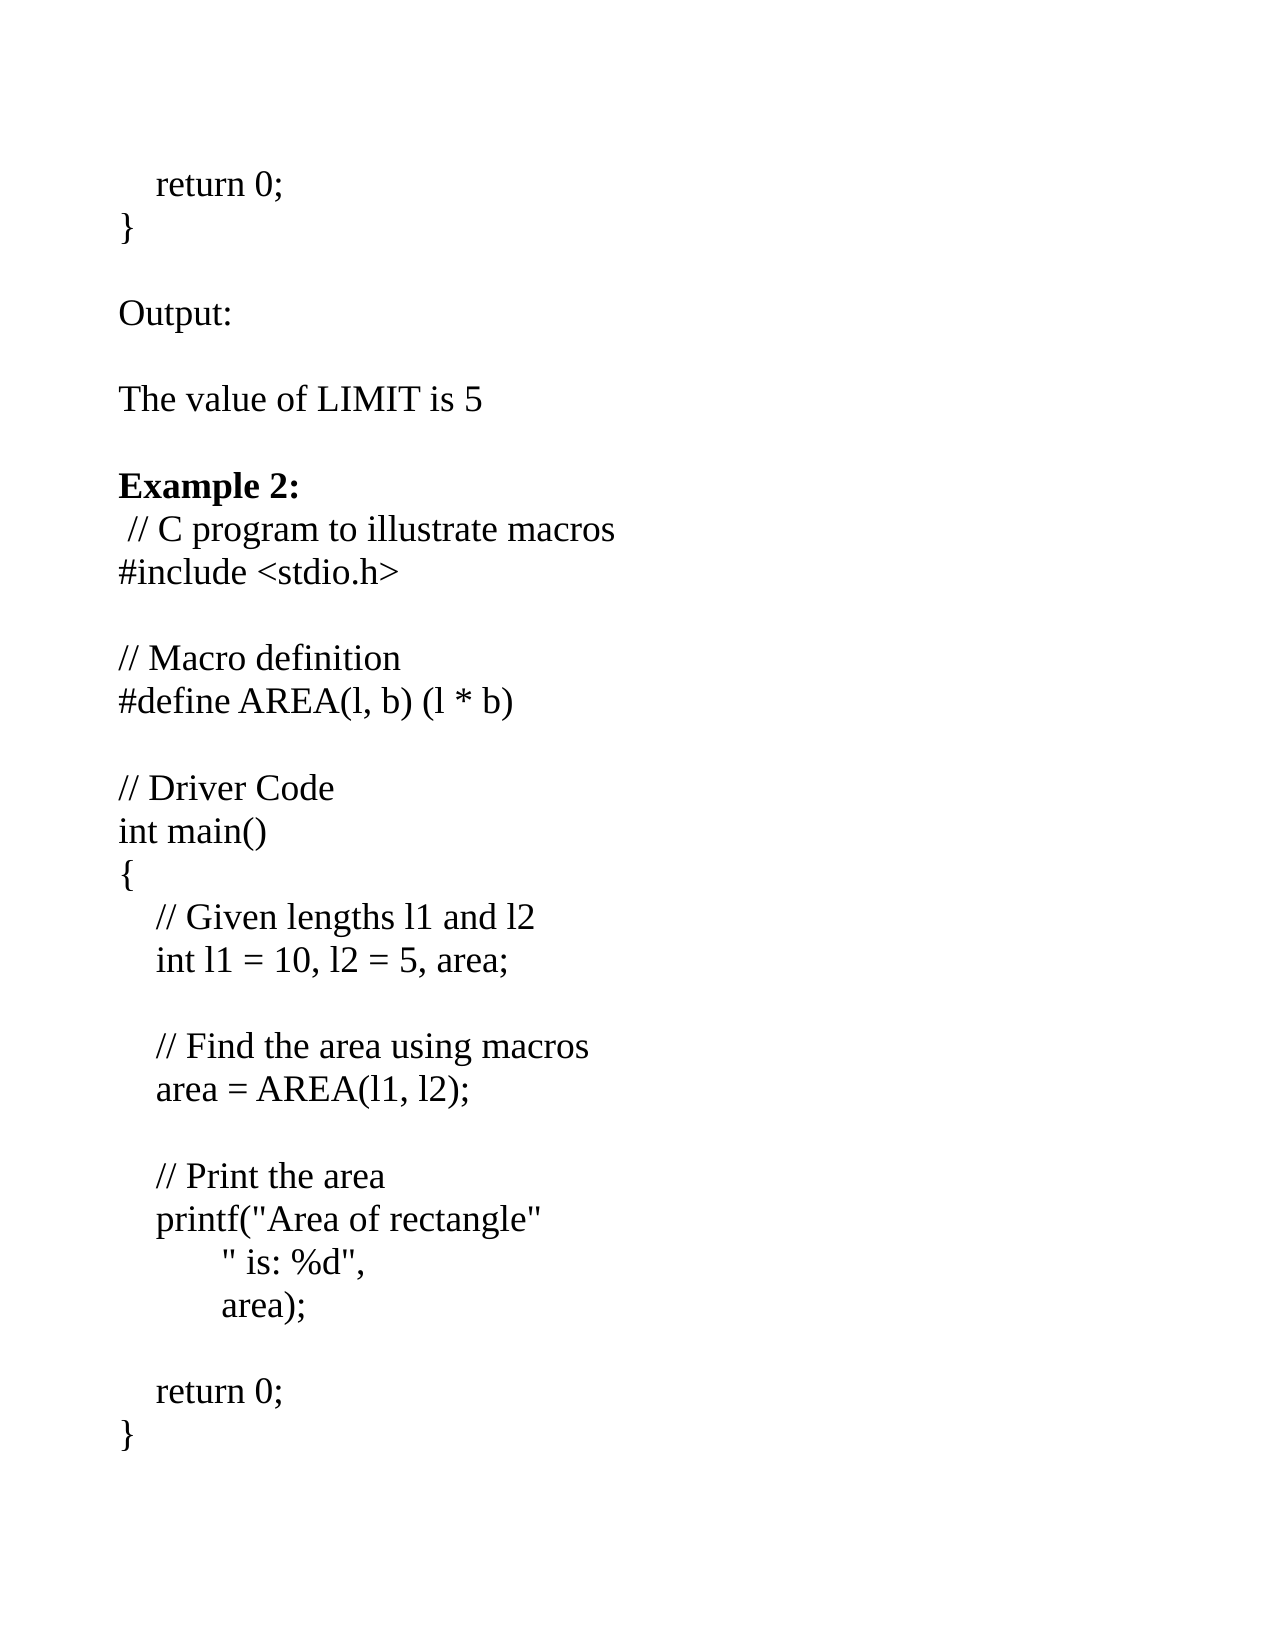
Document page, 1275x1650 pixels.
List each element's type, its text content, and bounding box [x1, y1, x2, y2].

text return 0; [118, 1369, 1157, 1412]
text " is: %d", [118, 1239, 1157, 1282]
text Example 2: [118, 463, 1157, 506]
text { [118, 851, 1157, 894]
text // Given lengths l1 and l2 [118, 894, 1157, 937]
text } [118, 1412, 1157, 1455]
text // Macro definition [118, 636, 1157, 679]
text printf("Area of rectangle" [118, 1196, 1157, 1239]
text // Find the area using macros [118, 1024, 1157, 1067]
text } [118, 204, 1157, 247]
text // C program to illustrate macros [118, 506, 1157, 549]
text int l1 = 10, l2 = 5, area; [118, 937, 1157, 981]
text area = AREA(l1, l2); [118, 1067, 1157, 1110]
text // Driver Code [118, 765, 1157, 808]
text int main() [118, 808, 1157, 851]
text area); [118, 1282, 1157, 1326]
text #include <stdio.h> [118, 549, 1157, 592]
text #define AREA(l, b) (l * b) [118, 679, 1157, 722]
text The value of LIMIT is 5 [118, 377, 1157, 420]
text return 0; [118, 161, 1157, 204]
text Output: [118, 291, 1157, 334]
text // Print the area [118, 1153, 1157, 1196]
